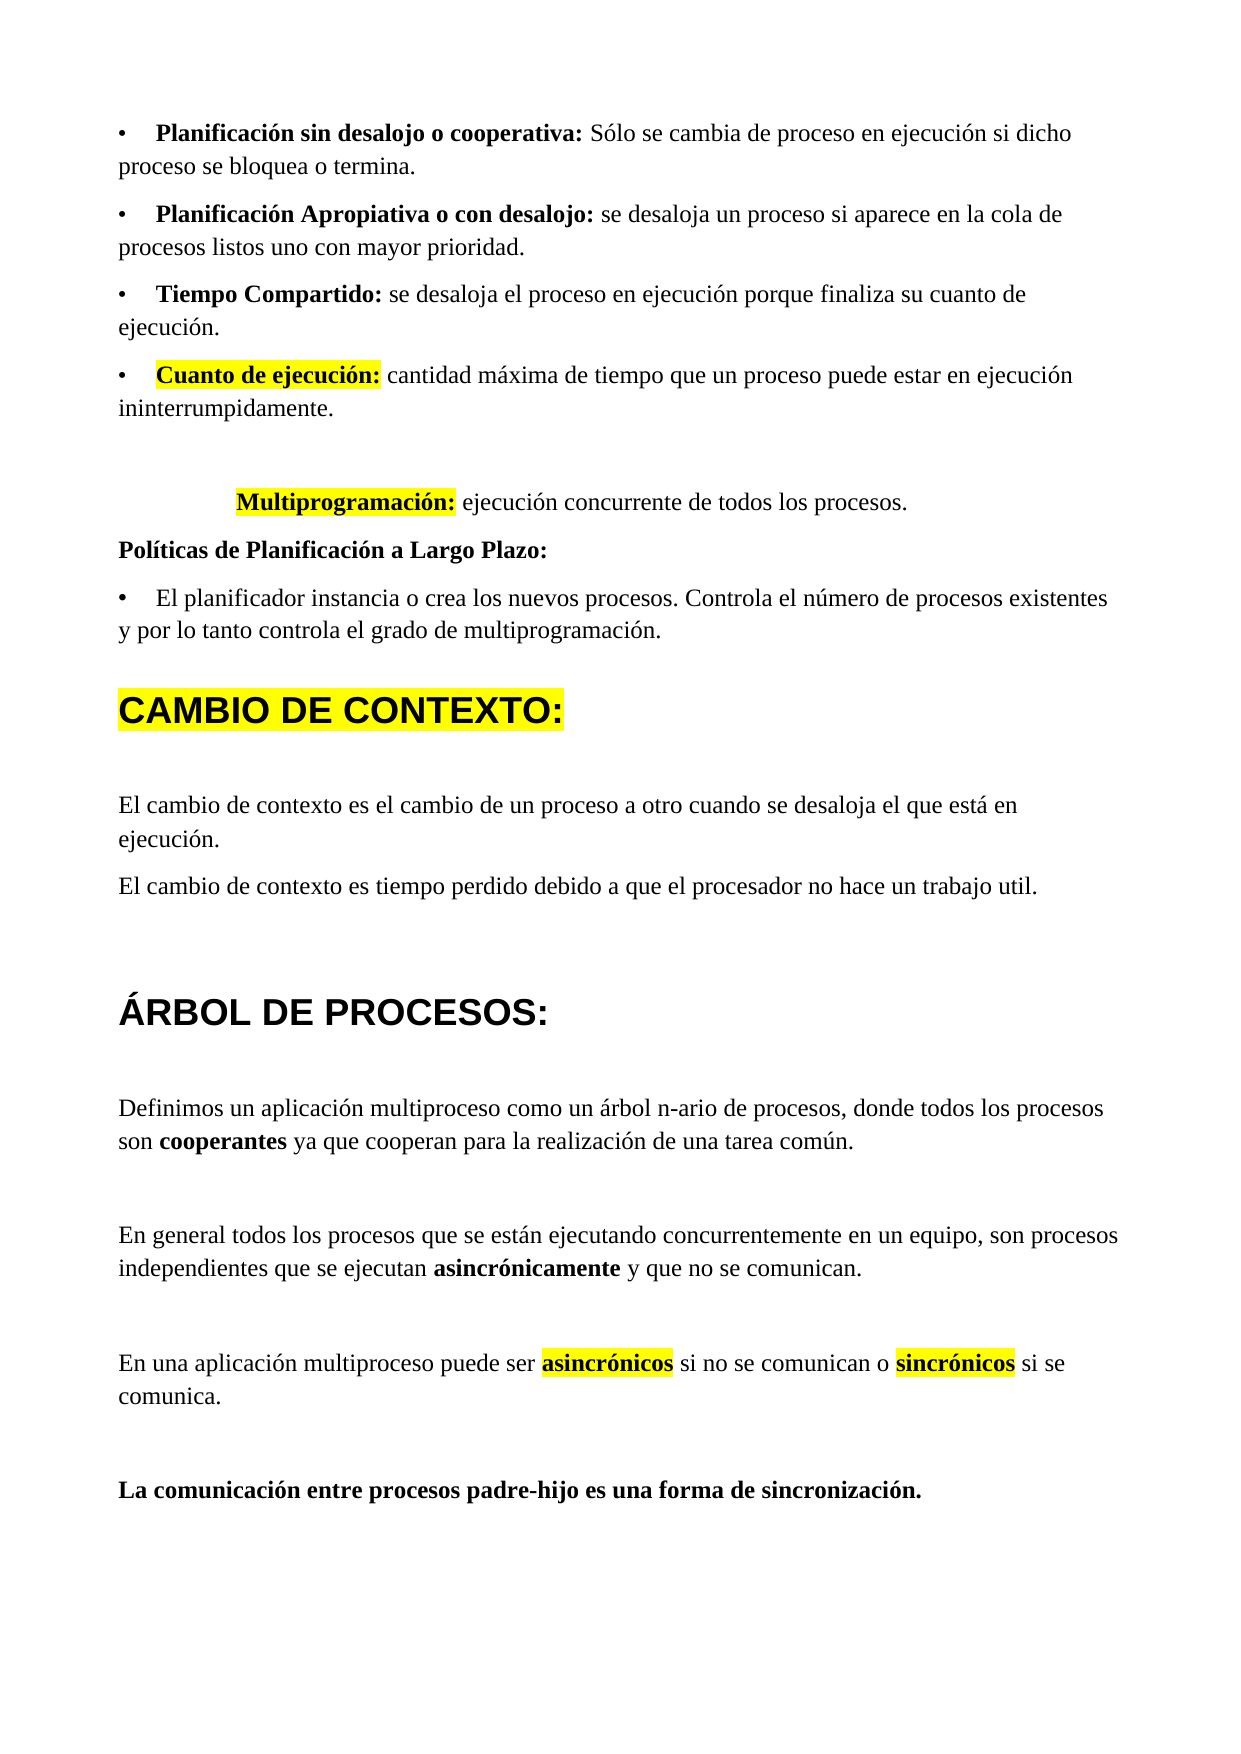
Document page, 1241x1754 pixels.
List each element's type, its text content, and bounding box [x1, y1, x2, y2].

text El cambio de contexto es tiempo perdido debido a que el procesador no hace un trabajo util. [118, 871, 1122, 900]
list Tiempo Compartido: se desaloja el proceso en ejecución porque finaliza su cuanto de ejecución. [81, 279, 1122, 341]
text En general todos los procesos que se están ejecutando concurrentemente en un equipo, son procesos independientes que se ejecutan asincrónicamente y que no se comunican. [118, 1220, 1122, 1282]
text En una aplicación multiproceso puede ser asincrónicos si no se comunican o sincrónicos si se comunica. [118, 1348, 1122, 1409]
list Cuanto de ejecución: cantidad máxima de tiempo que un proceso puede estar en ejecución ininterrumpidamente. [81, 360, 1122, 422]
text La comunicación entre procesos padre-hijo es una forma de sincronización. [118, 1475, 1122, 1504]
text Multiprogramación: ejecución concurrente de todos los procesos. [118, 487, 1122, 516]
list Planificación Apropiativa o con desalojo: se desaloja un proceso si aparece en la cola de procesos listos uno con mayor prioridad. [81, 199, 1122, 261]
text CAMBIO DE CONTEXTO: [118, 688, 1122, 731]
text Definimos un aplicación multiproceso como un árbol n-ario de procesos, donde todos los procesos son cooperantes ya que cooperan para la realización de una tarea común. [118, 1093, 1122, 1155]
text El cambio de contexto es el cambio de un proceso a otro cuando se desaloja el que está en ejecución. [118, 791, 1122, 852]
list Planificación sin desalojo o cooperativa: Sólo se cambia de proceso en ejecución si dicho proceso se bloquea o termina. [81, 118, 1122, 180]
text Políticas de Planificación a Largo Plazo: [118, 535, 1122, 564]
text ÁRBOL DE PROCESOS: [118, 991, 1122, 1034]
list El planificador instancia o crea los nuevos procesos. Controla el número de procesos existentes y por lo tanto controla el grado de multiprogramación. [81, 583, 1122, 644]
